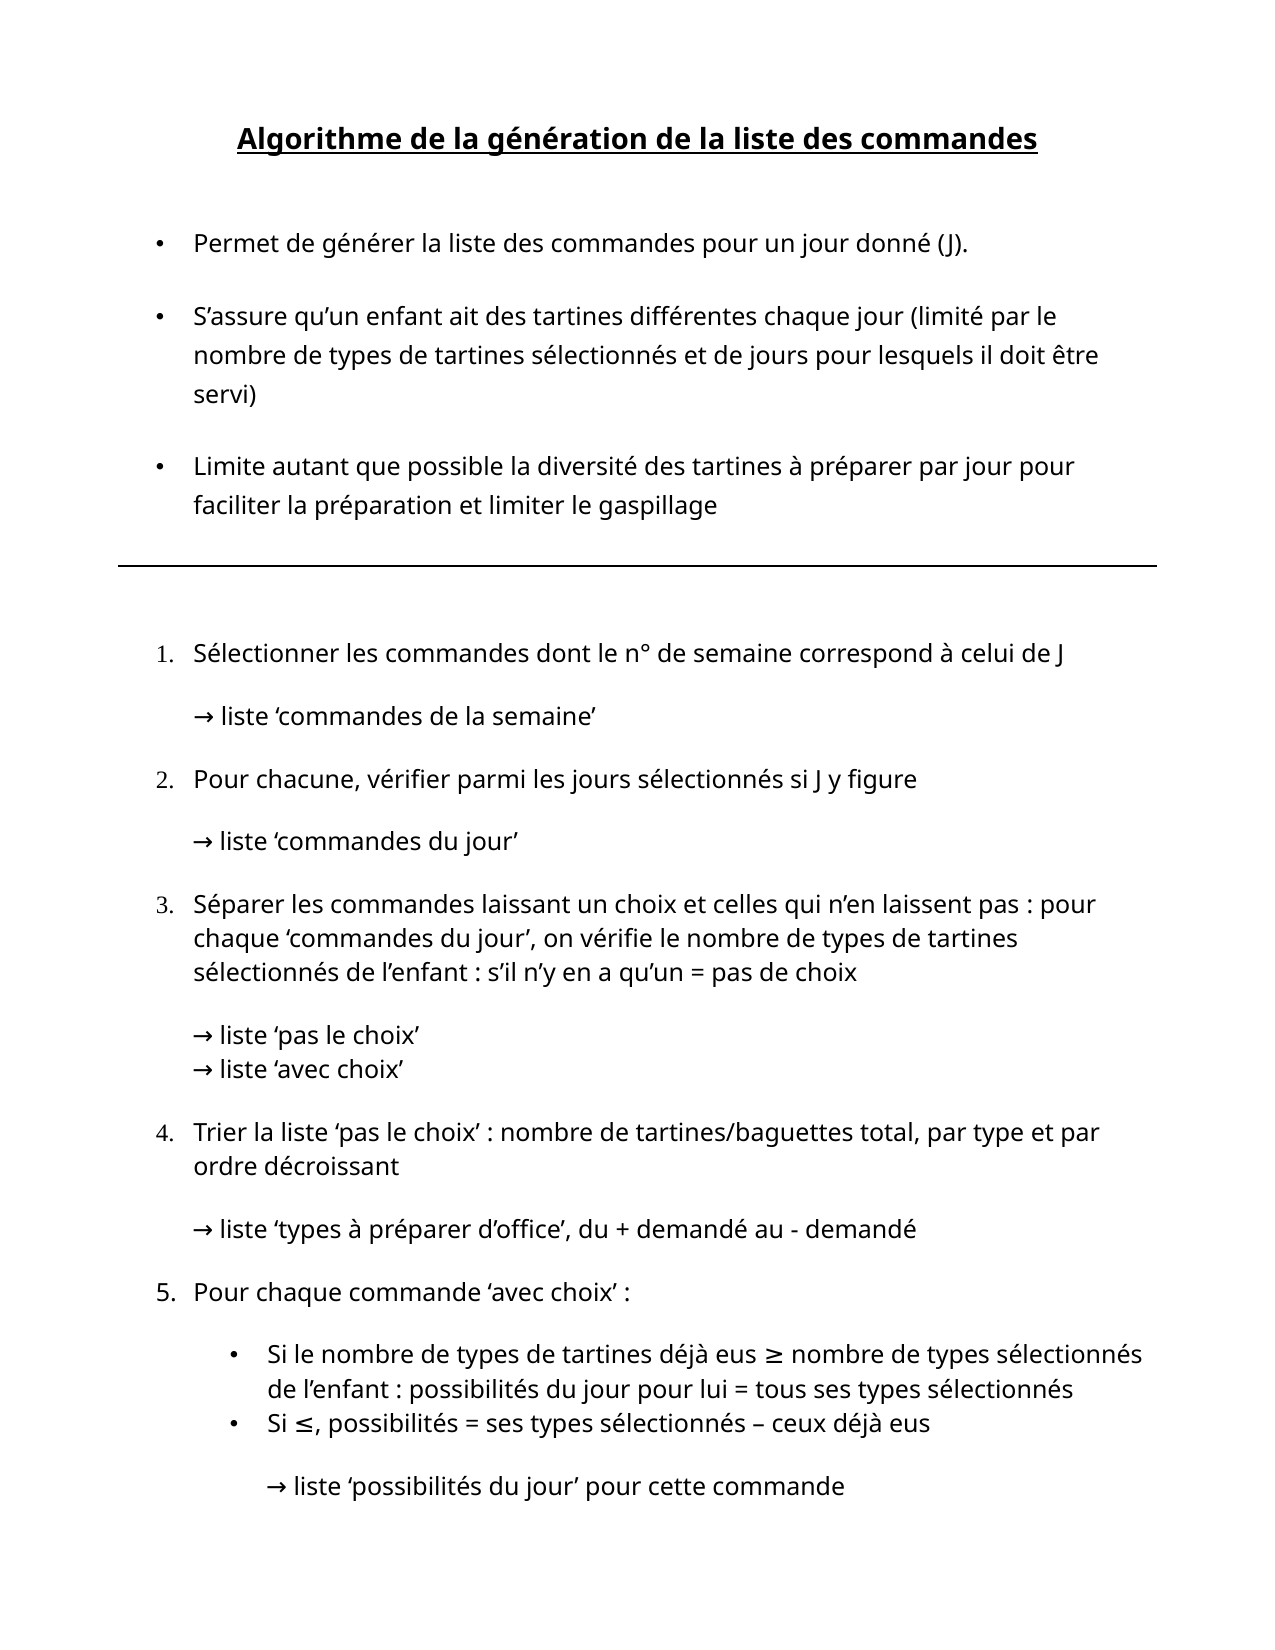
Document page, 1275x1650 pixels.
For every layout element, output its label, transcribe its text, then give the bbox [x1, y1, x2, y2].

text → liste ‘commandes du jour’ [118, 824, 1157, 858]
text Algorithme de la génération de la liste des commandes [118, 118, 1157, 158]
list Sélectionner les commandes dont le n° de semaine correspond à celui de J [156, 636, 1157, 670]
text → liste ‘pas le choix’ [118, 1018, 1157, 1052]
list Si ≤, possibilités = ses types sélectionnés – ceux déjà eus [229, 1405, 1157, 1439]
list Si le nombre de types de tartines déjà eus ≥ nombre de types sélectionnés de l’enfant : possibilités du jour pour lui = tous ses types sélectionnés [229, 1337, 1157, 1405]
list Trier la liste ‘pas le choix’ : nombre de tartines/baguettes total, par type et par ordre décroissant [156, 1115, 1157, 1183]
text → liste ‘possibilités du jour’ pour cette commande [118, 1468, 1157, 1502]
list → liste ‘commandes de la semaine’ [156, 698, 1157, 732]
list Permet de générer la liste des commandes pour un jour donné (J). [156, 226, 1157, 260]
text → liste ‘avec choix’ [118, 1052, 1157, 1086]
list Limite autant que possible la diversité des tartines à préparer par jour pour faciliter la préparation et limiter le gaspillage [156, 449, 1157, 522]
list Pour chacune, vérifier parmi les jours sélectionnés si J y figure [156, 761, 1157, 795]
text → liste ‘types à préparer d’office’, du + demandé au - demandé [118, 1212, 1157, 1246]
list Pour chaque commande ‘avec choix’ : [156, 1274, 1157, 1308]
list S’assure qu’un enfant ait des tartines différentes chaque jour (limité par le nombre de types de tartines sélectionnés et de jours pour lesquels il doit être servi) [156, 298, 1157, 411]
list Séparer les commandes laissant un choix et celles qui n’en laissent pas : pour chaque ‘commandes du jour’, on vérifie le nombre de types de tartines sélectionnés de l’enfant : s’il n’y en a qu’un = pas de choix [156, 887, 1157, 989]
